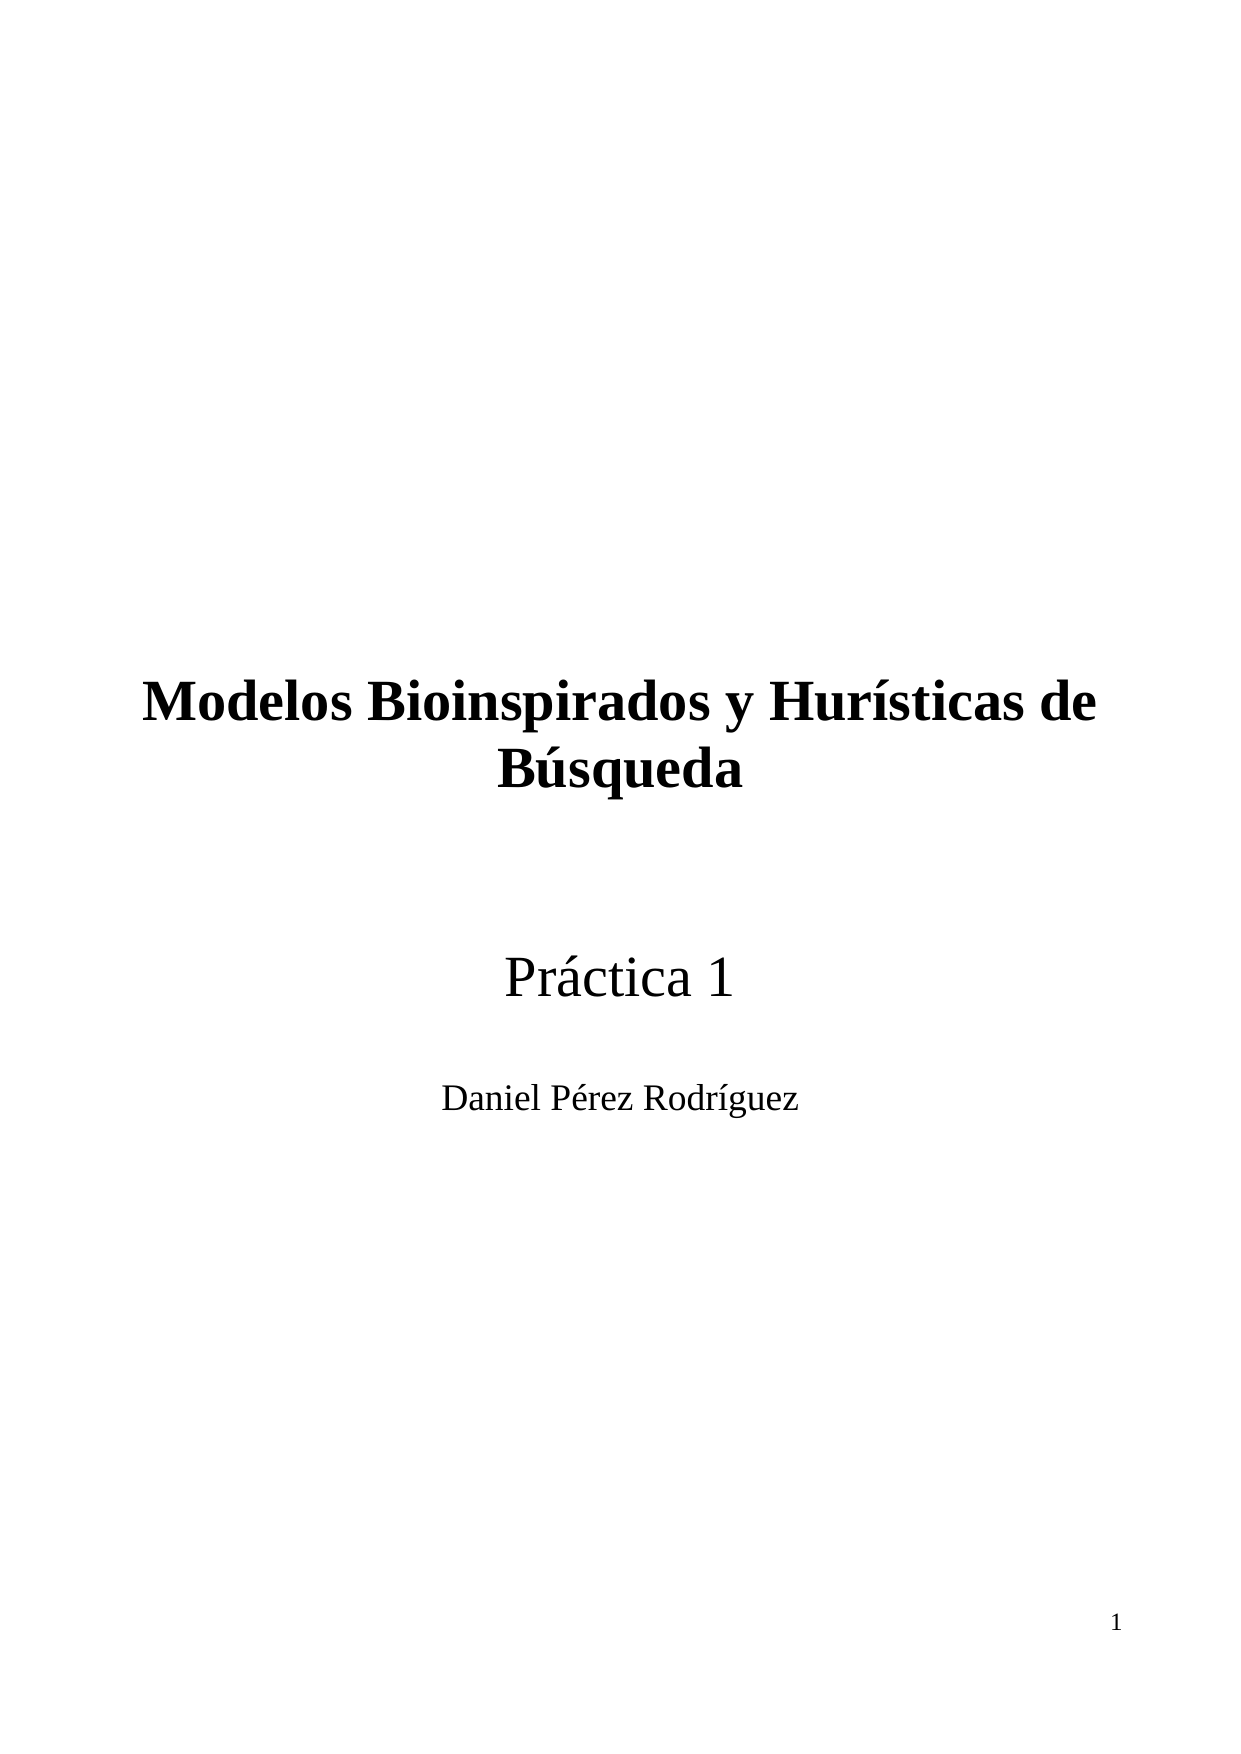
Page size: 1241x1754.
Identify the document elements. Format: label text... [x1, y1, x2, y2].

subtitle Daniel Pérez Rodríguez [118, 1076, 1122, 1119]
title Práctica 1 [118, 942, 1122, 1009]
title Modelos Bioinspirados y Hurísticas de Búsqueda [118, 666, 1122, 800]
